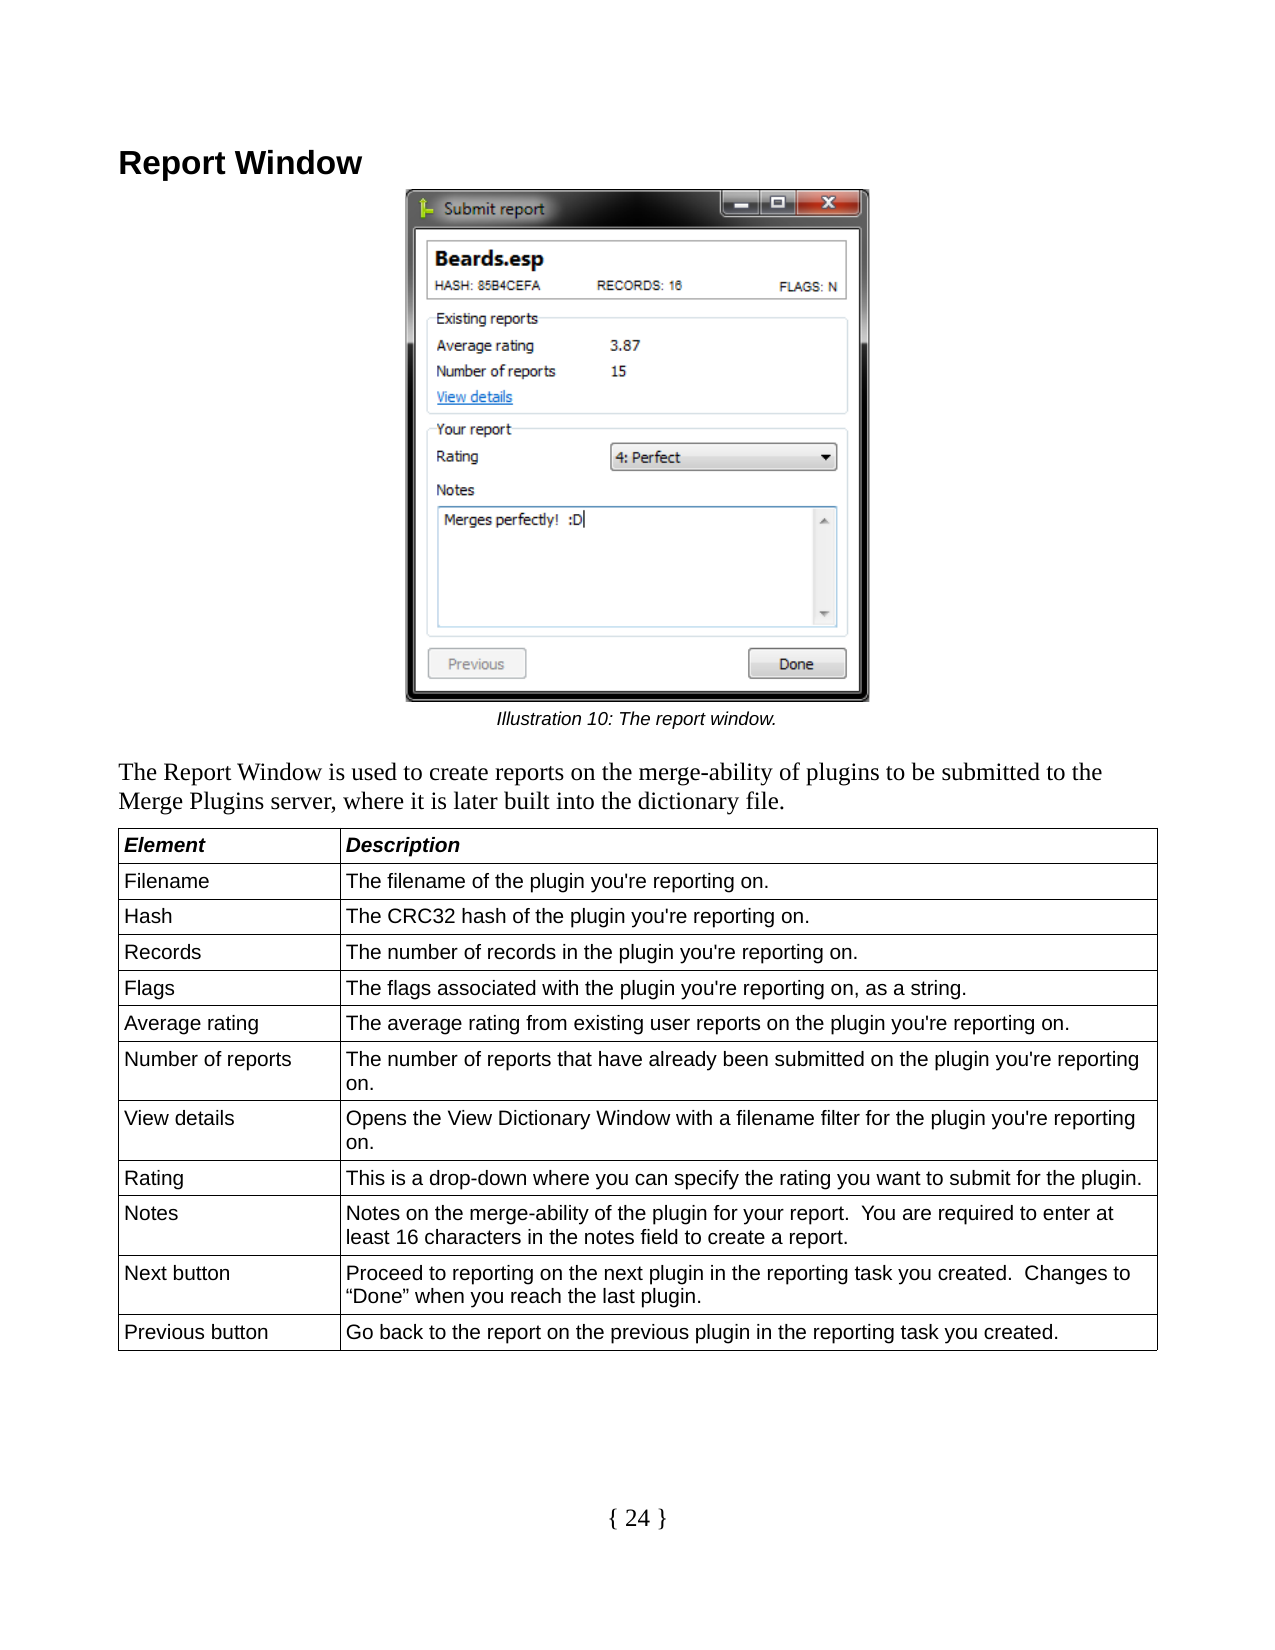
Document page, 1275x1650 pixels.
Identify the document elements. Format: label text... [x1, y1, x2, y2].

table_cell Proceed to reporting on the next plugin in the reporting task you created. Changes to “Done” when you reach the last plugin. [341, 1256, 1157, 1314]
table_cell This is a drop-down where you can specify the rating you want to submit for the plugin. [341, 1161, 1157, 1195]
table_cell Flags [119, 971, 340, 1005]
table_cell View details [119, 1101, 340, 1159]
table_cell The flags associated with the plugin you're reporting on, as a string. [341, 971, 1157, 1005]
table_cell Number of reports [119, 1042, 340, 1100]
table_cell The filename of the plugin you're reporting on. [341, 864, 1157, 898]
table_cell Next button [119, 1256, 340, 1314]
table_cell Filename [119, 864, 340, 898]
table_cell Previous button [119, 1315, 340, 1349]
table_cell Notes [119, 1196, 340, 1254]
table_header Element [119, 829, 340, 863]
table_cell The average rating from existing user reports on the plugin you're reporting on. [341, 1006, 1157, 1041]
picture [405, 189, 870, 702]
table_cell The number of records in the plugin you're reporting on. [341, 935, 1157, 969]
table_cell The CRC32 hash of the plugin you're reporting on. [341, 900, 1157, 934]
text Illustration 10: The report window. [402, 201, 873, 729]
table_cell Go back to the report on the previous plugin in the reporting task you created. [341, 1315, 1157, 1349]
table_cell The number of reports that have already been submitted on the plugin you're reporting on. [341, 1042, 1157, 1100]
text The Report Window is used to create reports on the merge-ability of plugins to be submitted to the Merge Plugins server, where it is later built into the dictionary file. [118, 189, 1157, 815]
table_cell Notes on the merge-ability of the plugin for your report. You are required to enter at least 16 characters in the notes field to create a report. [341, 1196, 1157, 1254]
table_cell Rating [119, 1161, 340, 1195]
table_cell Hash [119, 900, 340, 934]
table_cell Records [119, 935, 340, 969]
subtitle Report Window [118, 143, 1157, 182]
table_cell Average rating [119, 1006, 340, 1041]
table_cell Opens the View Dictionary Window with a filename filter for the plugin you're reporting on. [341, 1101, 1157, 1159]
table_header Description [341, 829, 1157, 863]
